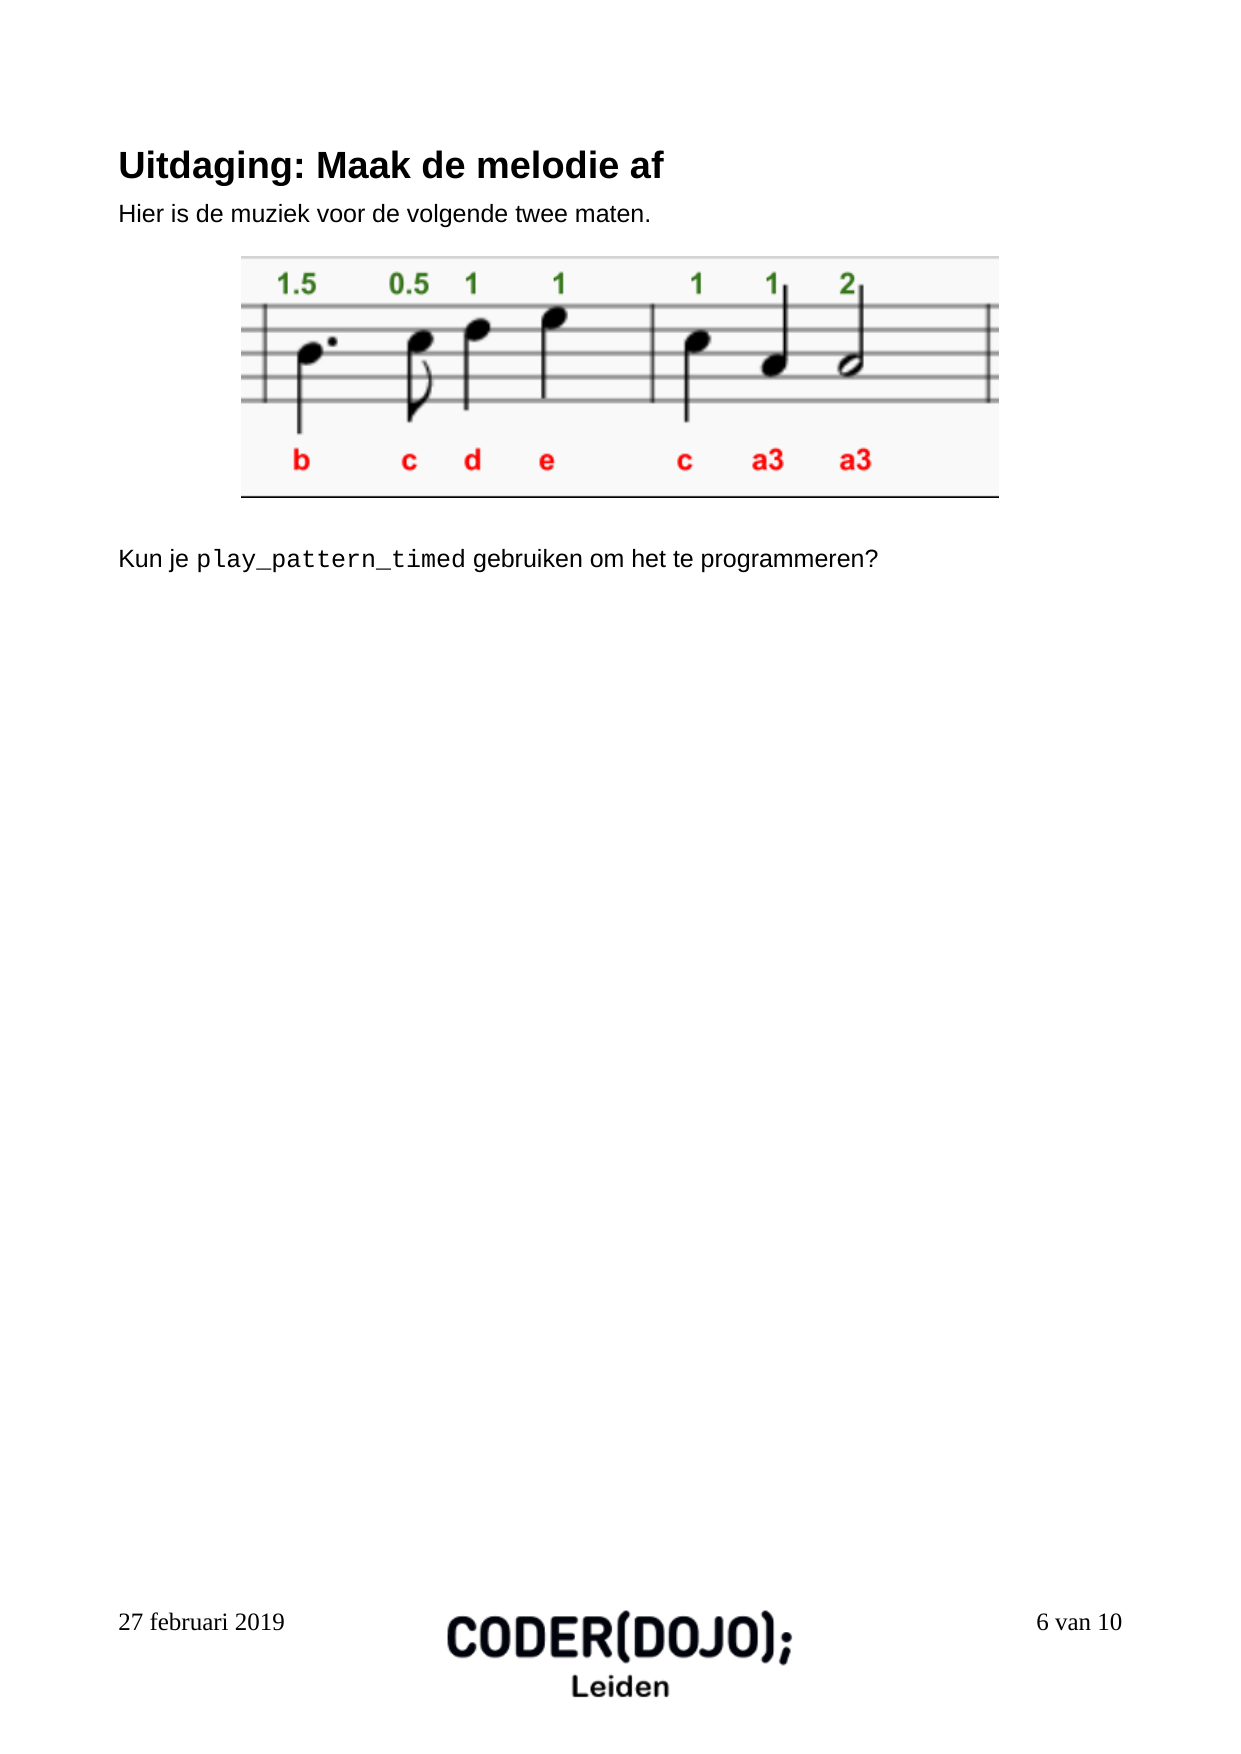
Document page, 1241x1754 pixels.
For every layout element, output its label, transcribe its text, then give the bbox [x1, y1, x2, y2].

picture [445, 1608, 795, 1700]
text Hier is de muziek voor de volgende twee maten. [118, 199, 1122, 228]
picture [241, 256, 999, 498]
subtitle Uitdaging: Maak de melodie af [118, 143, 1122, 187]
text Kun je play_pattern_timed gebruiken om het te programmeren? [118, 544, 1122, 575]
